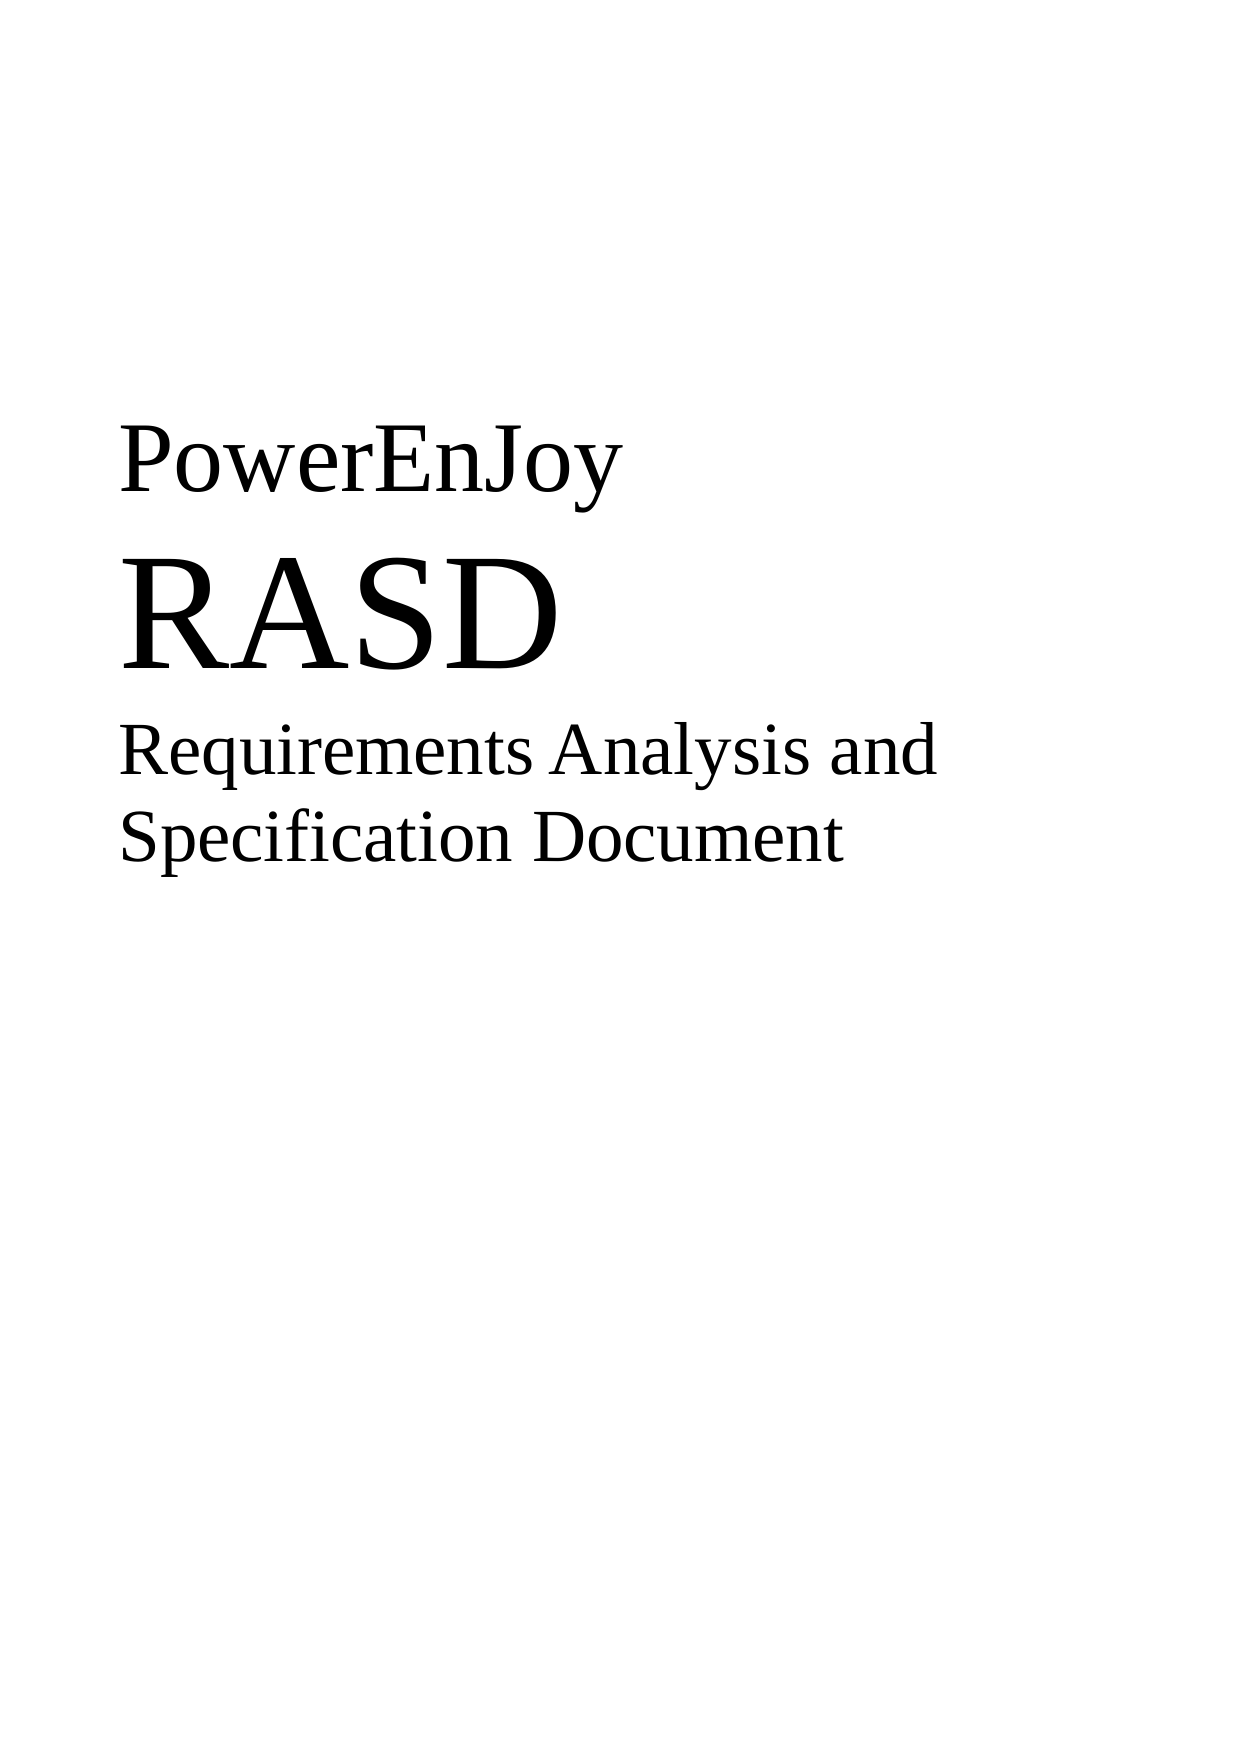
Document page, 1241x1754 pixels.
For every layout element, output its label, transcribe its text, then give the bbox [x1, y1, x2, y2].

text Requirements Analysis and Specification Document [118, 704, 1122, 877]
text PowerEnJoy [118, 398, 1122, 513]
text RASD [118, 513, 1122, 704]
